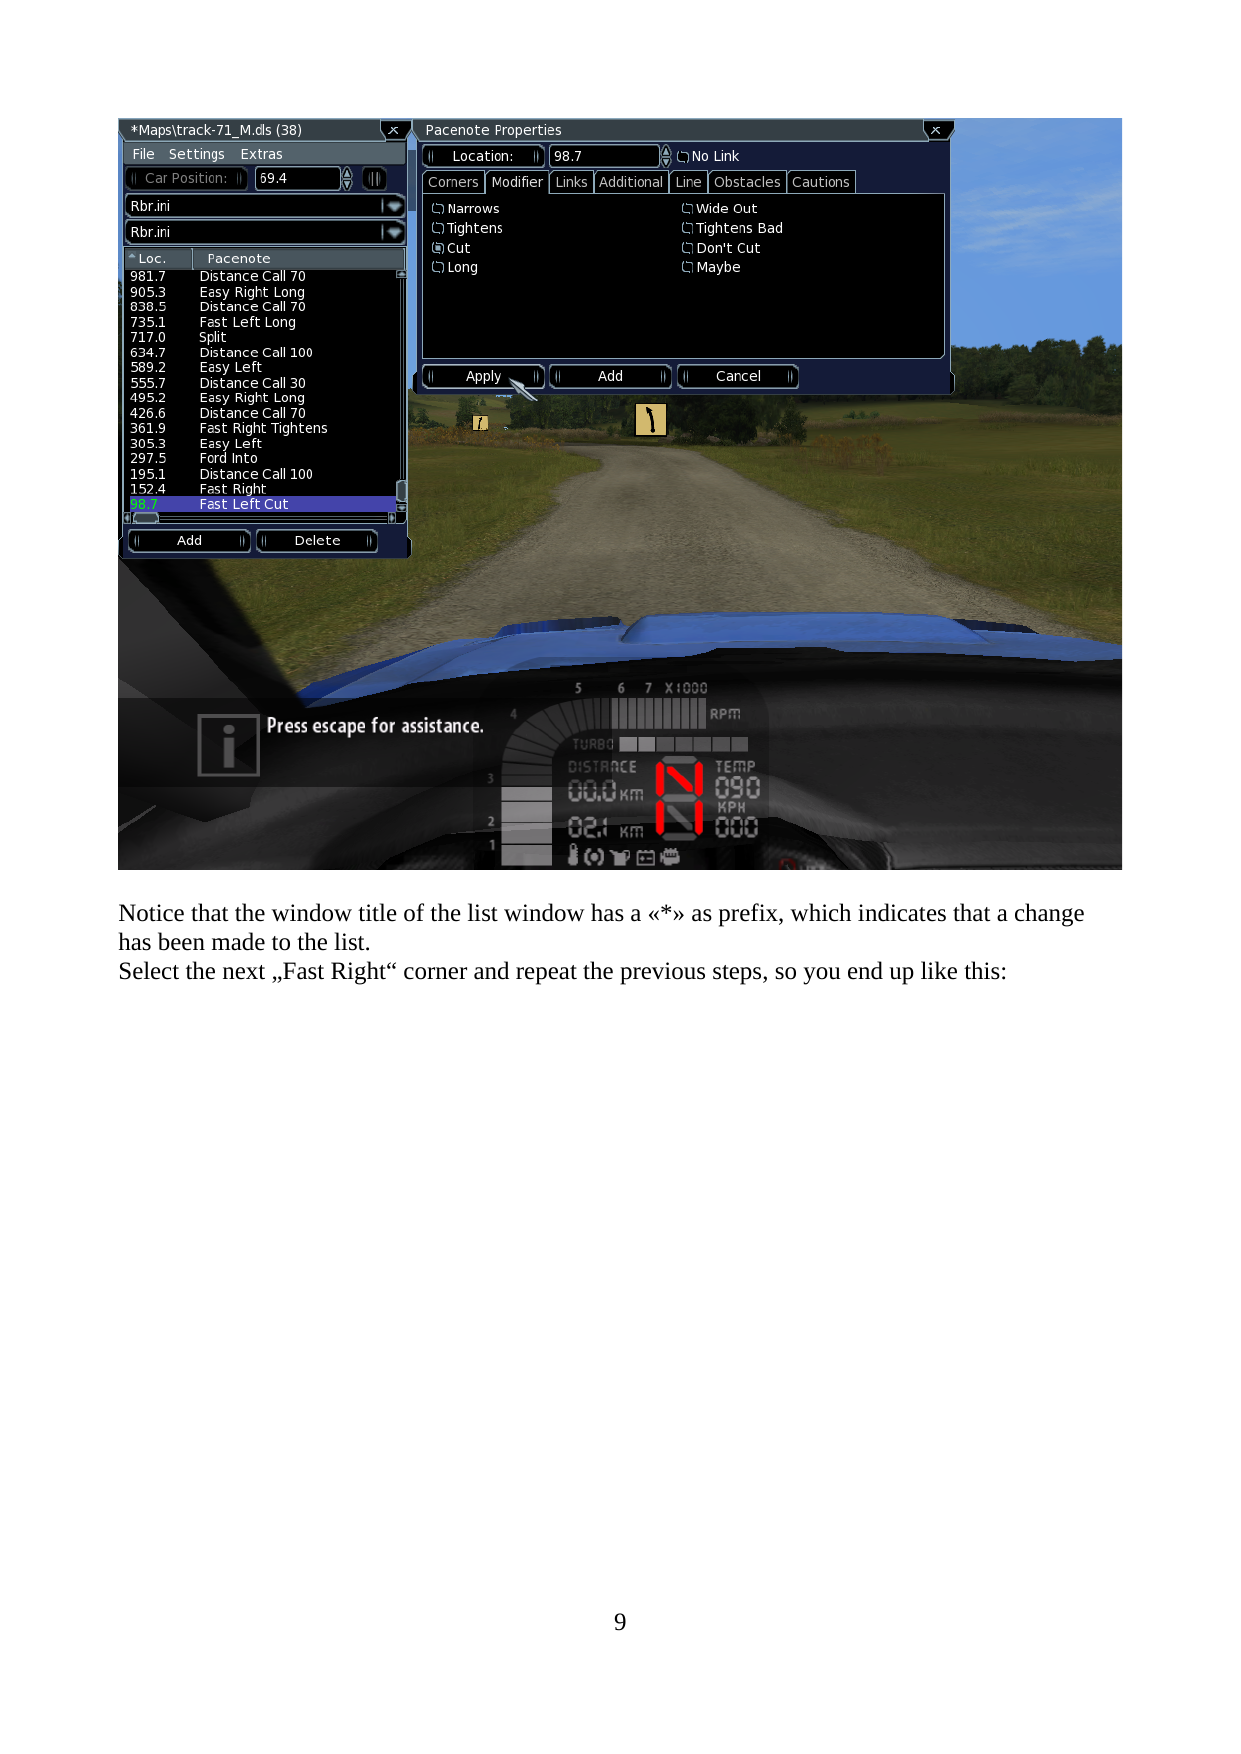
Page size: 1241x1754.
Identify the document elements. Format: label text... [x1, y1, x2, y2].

text Select the next „Fast Right“ corner and repeat the previous steps, so you end up like this: [118, 956, 1122, 984]
picture [118, 118, 1123, 870]
text Notice that the window title of the list window has a «*» as prefix, which indicates that a change has been made to the list. [118, 898, 1122, 956]
